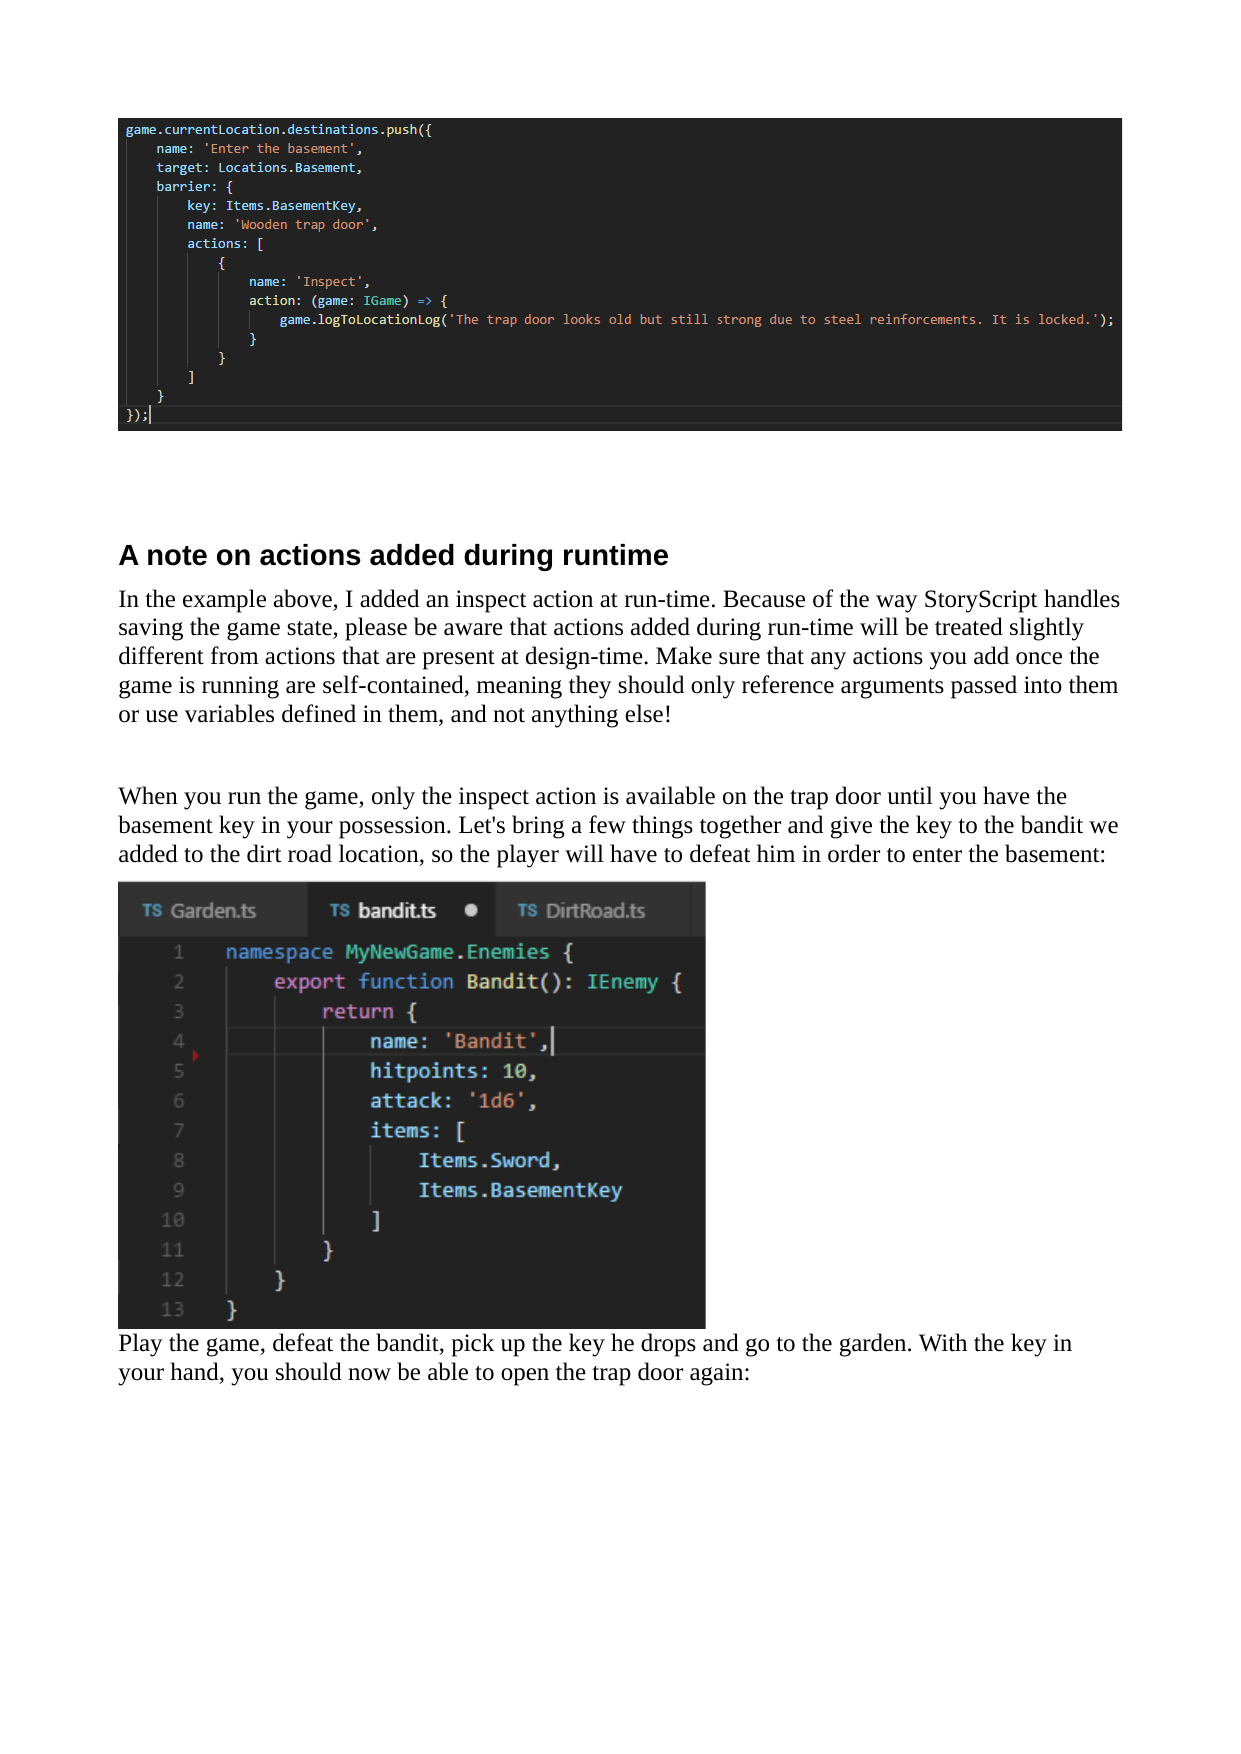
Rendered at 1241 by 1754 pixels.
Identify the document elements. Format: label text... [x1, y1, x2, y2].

text When you run the game, only the inspect action is available on the trap door until you have the basement key in your possession. Let's bring a few things together and give the key to the bandit we added to the dirt road location, so the player will have to defeat him in order to enter the basement: [118, 781, 1122, 867]
text Play the game, defeat the bandit, pick up the key he drops and go to the garden. With the key in your hand, you should now be able to open the trap door again: [118, 1144, 1122, 1386]
text In the example above, I added an inspect action at run-time. Because of the way StoryScript handles saving the game state, please be aware that actions added during run-time will be treated slightly different from actions that are present at design-time. Make sure that any actions you add once the game is running are self-contained, meaning they should only reference arguments passed into them or use variables defined in them, and not anything else! [118, 584, 1122, 727]
subtitle A note on actions added during runtime [118, 538, 1122, 571]
